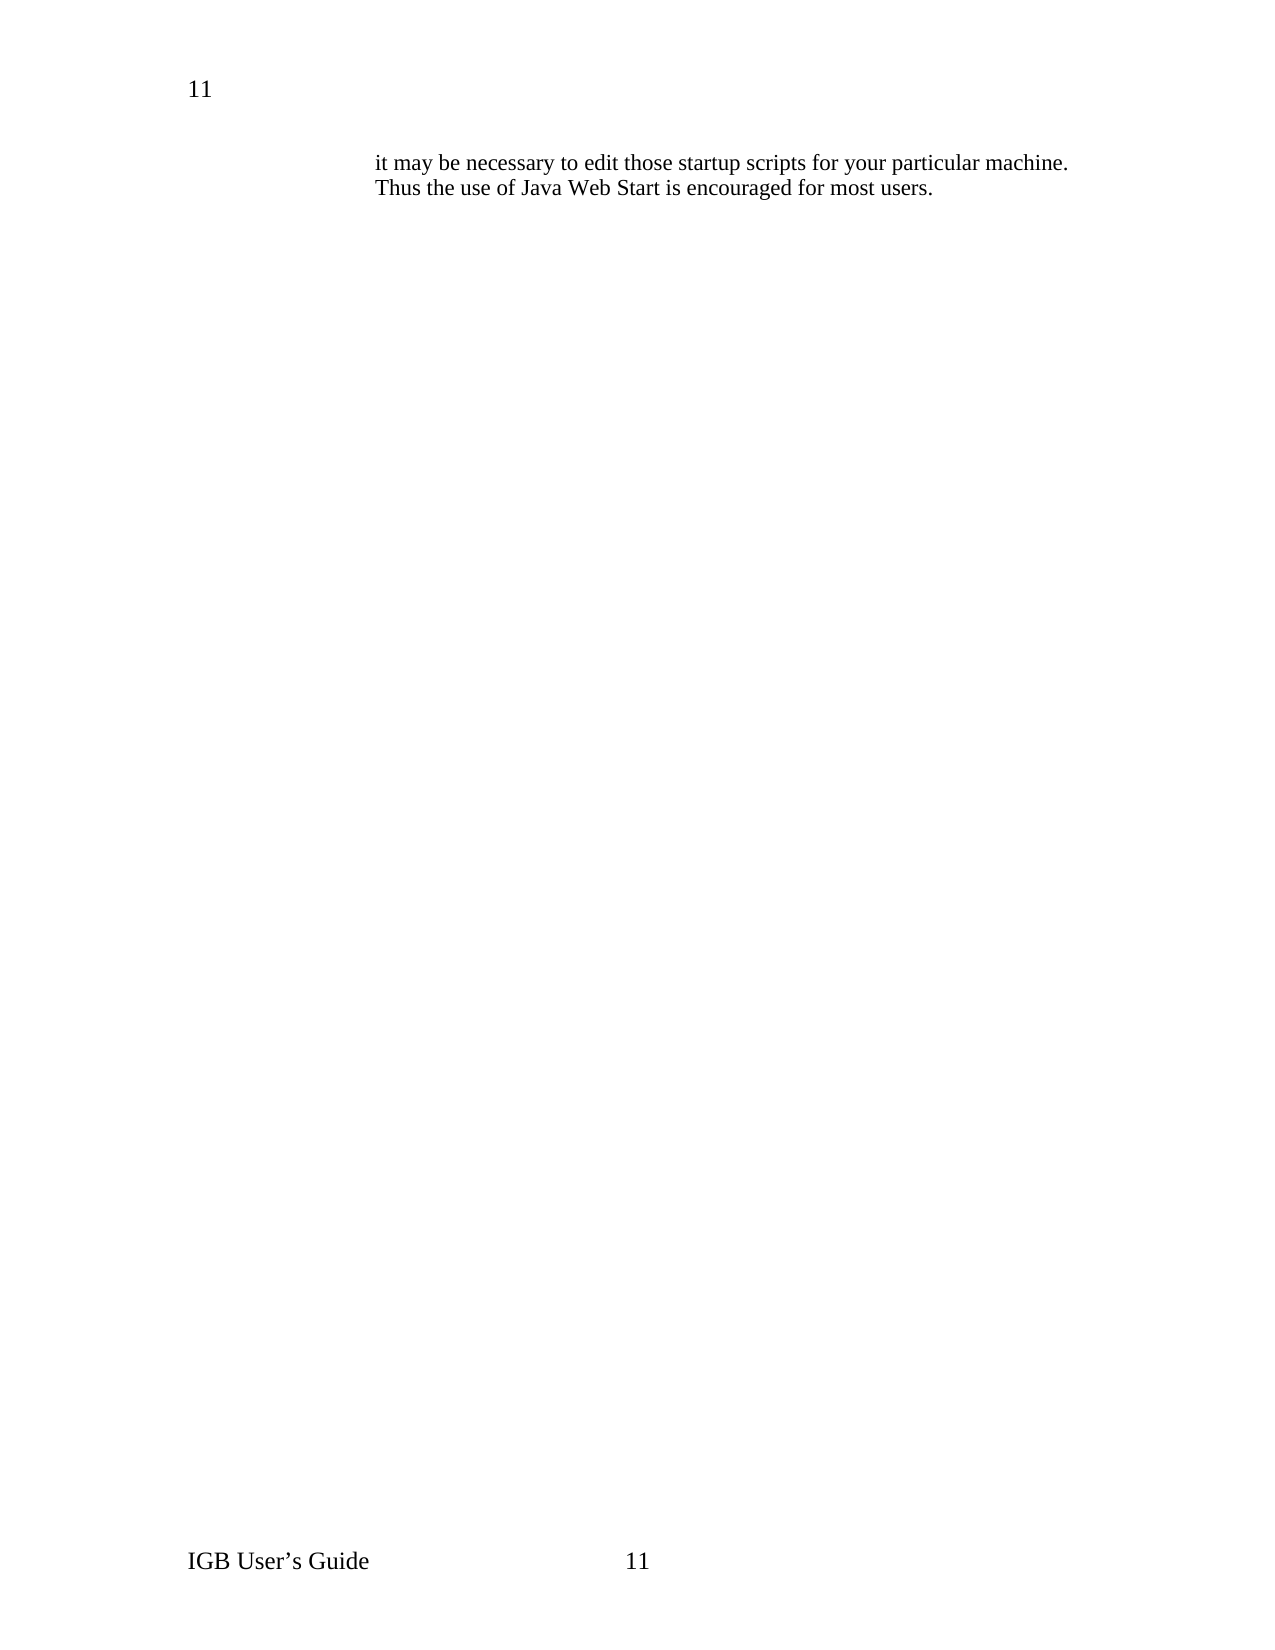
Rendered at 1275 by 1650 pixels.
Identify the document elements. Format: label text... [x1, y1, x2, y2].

text it may be necessary to edit those startup scripts for your particular machine. Thus the use of Java Web Start is encouraged for most users. [375, 150, 1087, 201]
